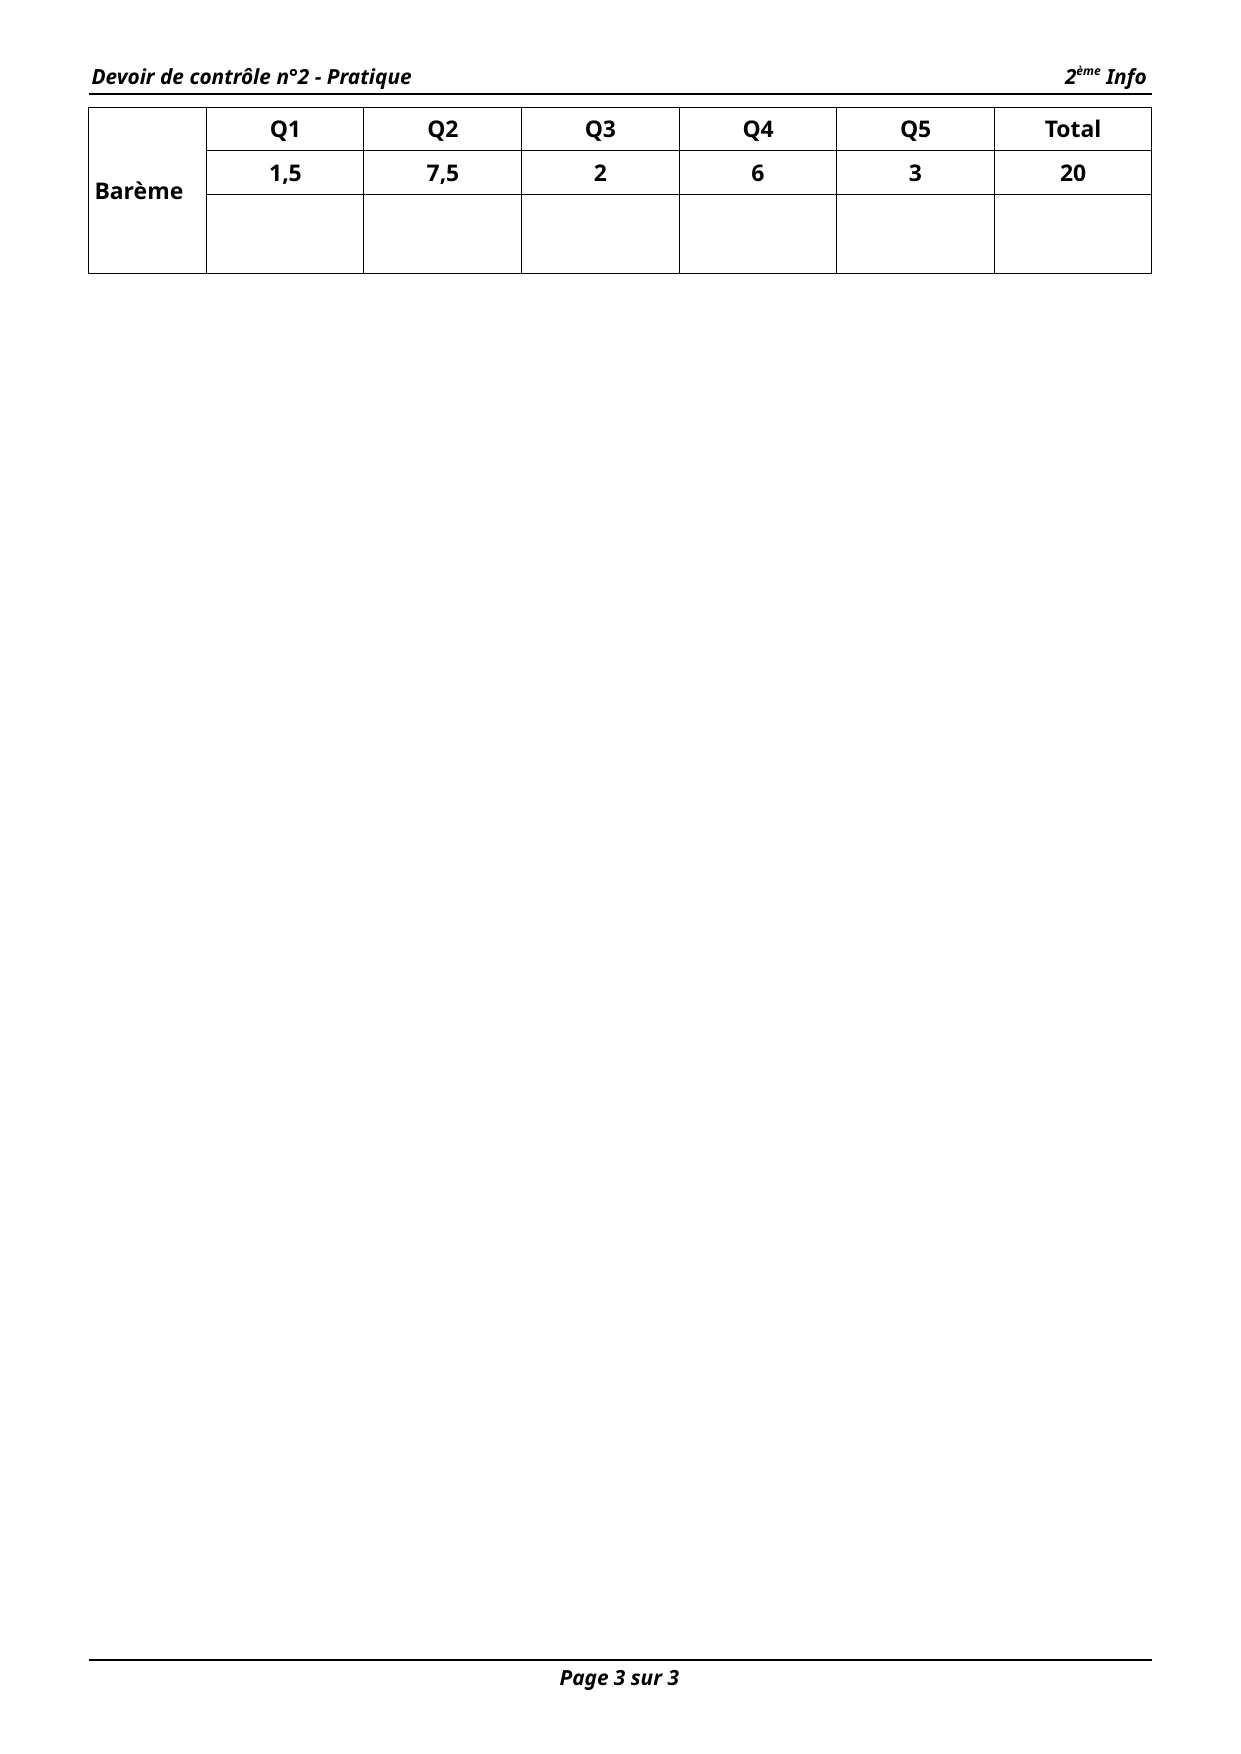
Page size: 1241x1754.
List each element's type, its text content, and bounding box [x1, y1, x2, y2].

table_header Barème [89, 108, 206, 273]
table_cell [837, 195, 994, 273]
table_header Q4 [680, 108, 836, 150]
table_header Q5 [837, 108, 994, 150]
table_cell 2 [522, 151, 679, 194]
table_cell [364, 195, 521, 273]
table_cell 20 [995, 151, 1151, 194]
table_cell 3 [837, 151, 994, 194]
table_cell [995, 195, 1151, 273]
table_cell 1,5 [207, 151, 363, 194]
table_cell [207, 195, 363, 273]
table_cell 7,5 [364, 151, 521, 194]
table_header Q3 [522, 108, 679, 150]
table_cell [680, 195, 836, 273]
table_header Total [995, 108, 1151, 150]
table_header Q2 [364, 108, 521, 150]
table_header Q1 [207, 108, 363, 150]
table_cell [522, 195, 679, 273]
table_cell 6 [680, 151, 836, 194]
